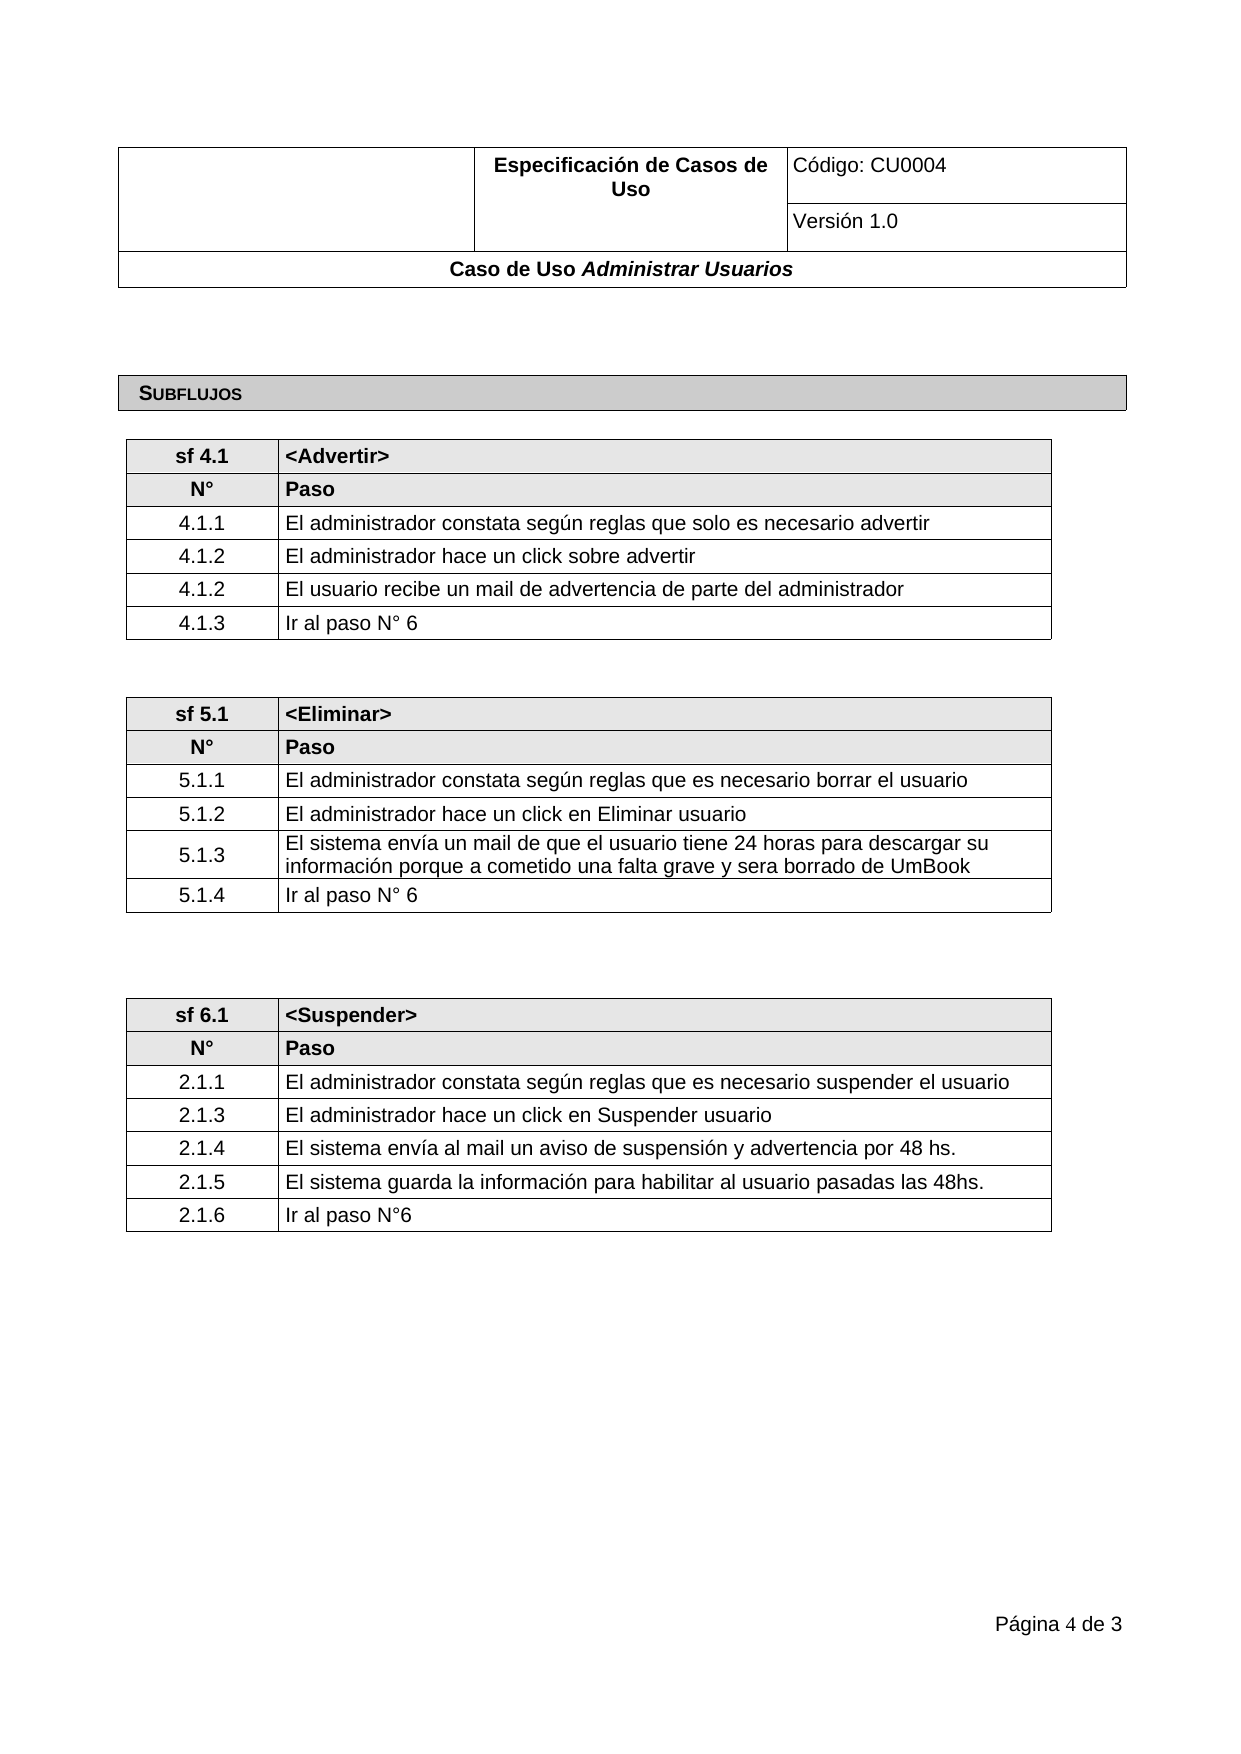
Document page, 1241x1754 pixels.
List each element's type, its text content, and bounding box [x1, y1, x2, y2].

table_header Subflujos [119, 376, 1126, 410]
table_cell 5.1.3 [127, 831, 278, 878]
table_header <Eliminar> [279, 698, 1051, 730]
table_cell 5.1.1 [127, 765, 278, 797]
table_cell N° [127, 1032, 278, 1065]
table_header sf 5.1 [127, 698, 278, 730]
table_cell El administrador hace un click en Suspender usuario [279, 1099, 1051, 1131]
table_header <Advertir> [279, 440, 1051, 472]
table_cell Paso [279, 474, 1051, 506]
table_cell N° [127, 731, 278, 763]
table_cell El administrador constata según reglas que es necesario borrar el usuario [279, 765, 1051, 797]
table_cell 2.1.4 [127, 1132, 278, 1165]
table_cell El administrador constata según reglas que solo es necesario advertir [279, 507, 1051, 539]
table_cell 2.1.3 [127, 1099, 278, 1131]
table_cell Ir al paso N° 6 [279, 607, 1051, 639]
table_header sf 6.1 [127, 999, 278, 1031]
table_header <Suspender> [279, 999, 1051, 1031]
table_cell El administrador hace un click en Eliminar usuario [279, 798, 1051, 830]
table_cell 4.1.2 [127, 540, 278, 572]
table_cell 4.1.1 [127, 507, 278, 539]
table_cell 4.1.3 [127, 607, 278, 639]
table_cell Ir al paso N°6 [279, 1199, 1051, 1231]
table_cell 5.1.2 [127, 798, 278, 830]
table_cell 4.1.2 [127, 574, 278, 606]
table_cell Paso [279, 731, 1051, 763]
table_cell El administrador hace un click sobre advertir [279, 540, 1051, 572]
table_cell El sistema envía un mail de que el usuario tiene 24 horas para descargar su información porque a cometido una falta grave y sera borrado de UmBook [279, 831, 1051, 878]
table_header sf 4.1 [127, 440, 278, 472]
table_cell El sistema guarda la información para habilitar al usuario pasadas las 48hs. [279, 1166, 1051, 1198]
table_cell N° [127, 474, 278, 506]
table_cell El administrador constata según reglas que es necesario suspender el usuario [279, 1066, 1051, 1098]
table_cell 2.1.5 [127, 1166, 278, 1198]
table_cell El usuario recibe un mail de advertencia de parte del administrador [279, 574, 1051, 606]
table_cell 5.1.4 [127, 879, 278, 912]
table_cell Paso [279, 1032, 1051, 1065]
table_cell Ir al paso N° 6 [279, 879, 1051, 912]
table_cell El sistema envía al mail un aviso de suspensión y advertencia por 48 hs. [279, 1132, 1051, 1165]
table_cell 2.1.1 [127, 1066, 278, 1098]
table_cell 2.1.6 [127, 1199, 278, 1231]
